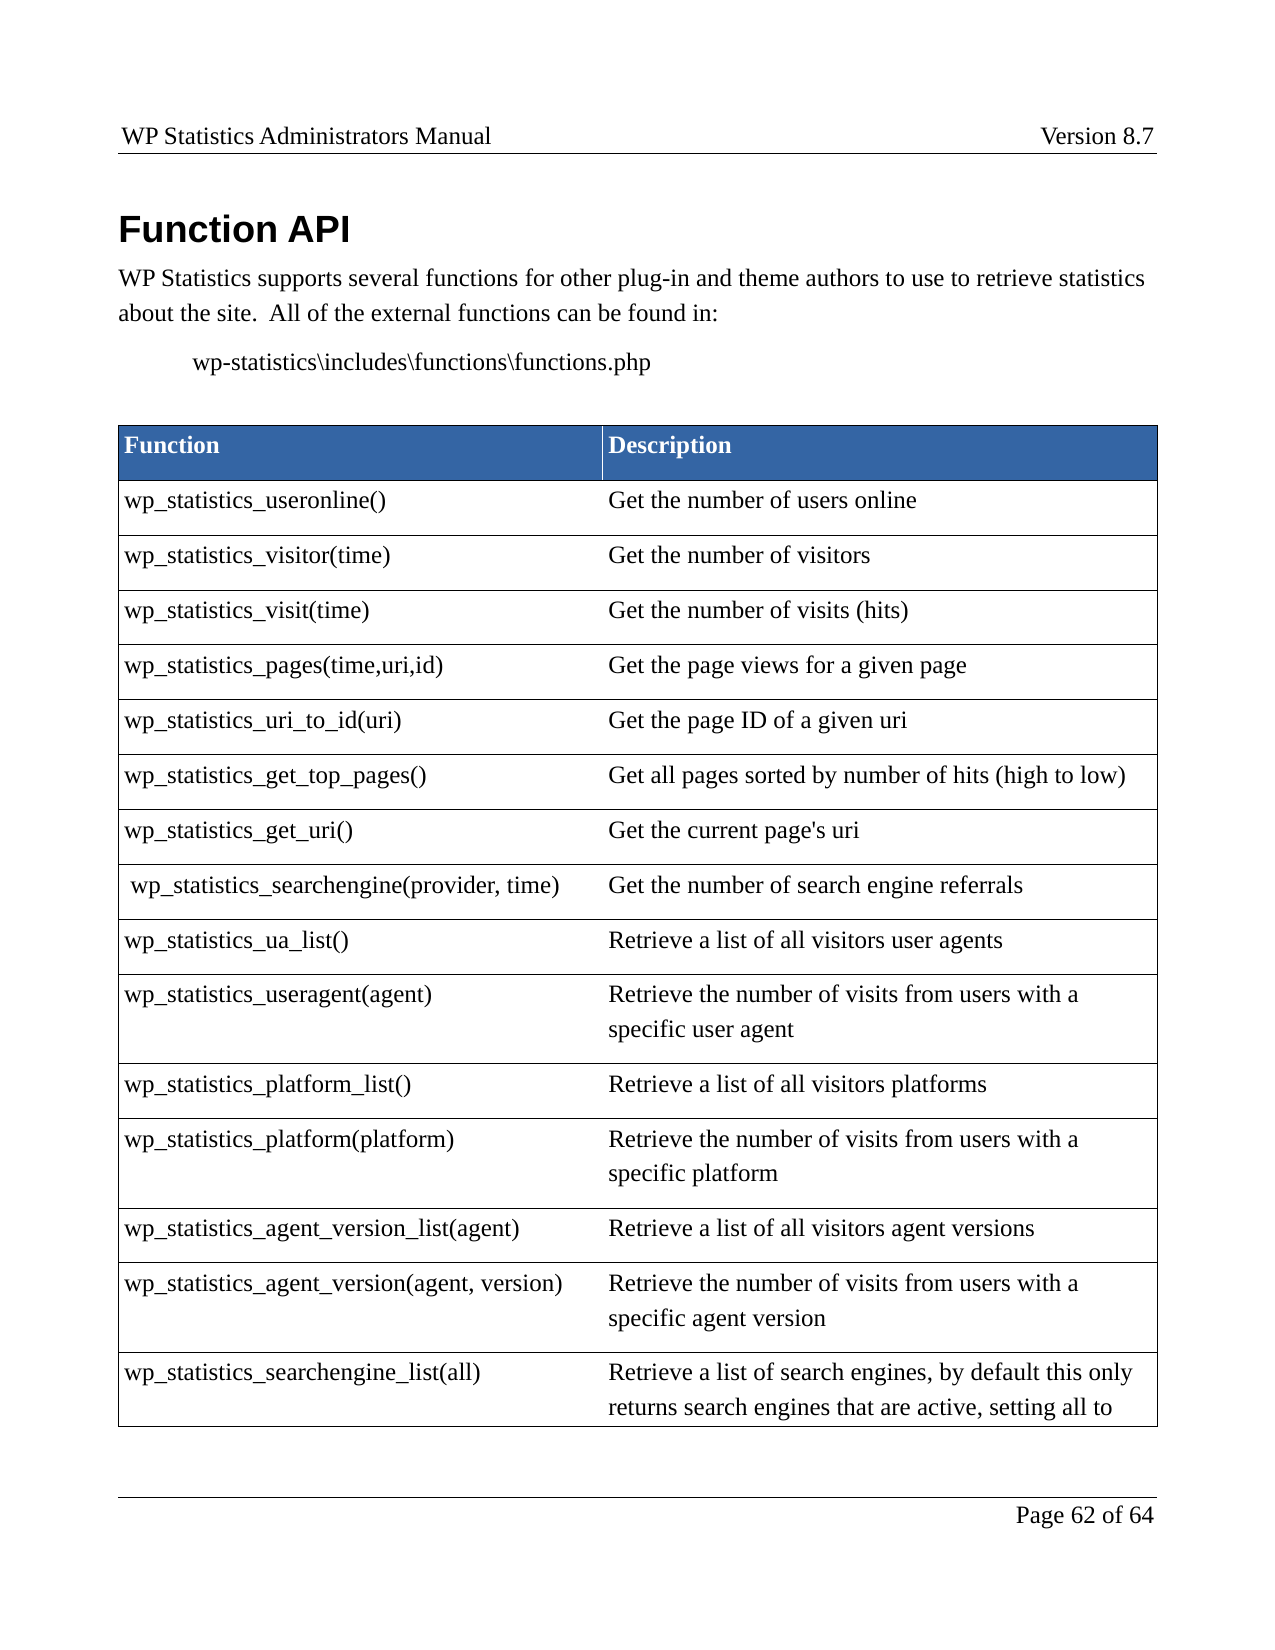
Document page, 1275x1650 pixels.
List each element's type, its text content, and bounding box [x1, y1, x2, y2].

table_cell Retrieve the number of visits from users with a specific user agent [603, 975, 1157, 1063]
table_cell wp_statistics_agent_version(agent, version) [119, 1263, 602, 1352]
table_cell wp_statistics_pages(time,uri,id) [119, 645, 602, 699]
subtitle Function API [118, 207, 1157, 251]
table_cell Get all pages sorted by number of hits (high to low) [603, 755, 1157, 809]
table_cell wp_statistics_uri_to_id(uri) [119, 700, 602, 754]
table_cell Retrieve the number of visits from users with a specific platform [603, 1119, 1157, 1207]
table_cell wp_statistics_agent_version_list(agent) [119, 1209, 602, 1262]
table_header Description [603, 426, 1157, 480]
table_cell Get the page views for a given page [603, 645, 1157, 699]
table_cell Get the current page's uri [603, 810, 1157, 864]
table_cell wp_statistics_ua_list() [119, 920, 602, 974]
table_cell Retrieve a list of search engines, by default this only returns search engines that are active, setting all to [603, 1353, 1157, 1426]
table_cell wp_statistics_get_top_pages() [119, 755, 602, 809]
table_cell Retrieve a list of all visitors agent versions [603, 1209, 1157, 1262]
text WP Statistics supports several functions for other plug-in and theme authors to use to retrieve statistics about the site. All of the external functions can be found in: [118, 263, 1157, 327]
table_cell Retrieve a list of all visitors platforms [603, 1064, 1157, 1118]
table_cell wp_statistics_visit(time) [119, 591, 602, 644]
table_cell Get the number of visits (hits) [603, 591, 1157, 644]
table_cell Get the number of users online [603, 481, 1157, 534]
table_cell wp_statistics_platform_list() [119, 1064, 602, 1118]
table_cell wp_statistics_searchengine(provider, time) [119, 865, 602, 919]
table_cell wp_statistics_useronline() [119, 481, 602, 534]
table_header Function [119, 426, 602, 480]
table_cell wp_statistics_platform(platform) [119, 1119, 602, 1207]
text wp-statistics\includes\functions\functions.php [118, 347, 1157, 376]
table_cell wp_statistics_useragent(agent) [119, 975, 602, 1063]
table_cell Retrieve the number of visits from users with a specific agent version [603, 1263, 1157, 1352]
table_cell Get the page ID of a given uri [603, 700, 1157, 754]
table_cell wp_statistics_get_uri() [119, 810, 602, 864]
table_cell wp_statistics_visitor(time) [119, 536, 602, 589]
table_cell wp_statistics_searchengine_list(all) [119, 1353, 602, 1426]
table_cell Get the number of search engine referrals [603, 865, 1157, 919]
table_cell Retrieve a list of all visitors user agents [603, 920, 1157, 974]
table_cell Get the number of visitors [603, 536, 1157, 589]
